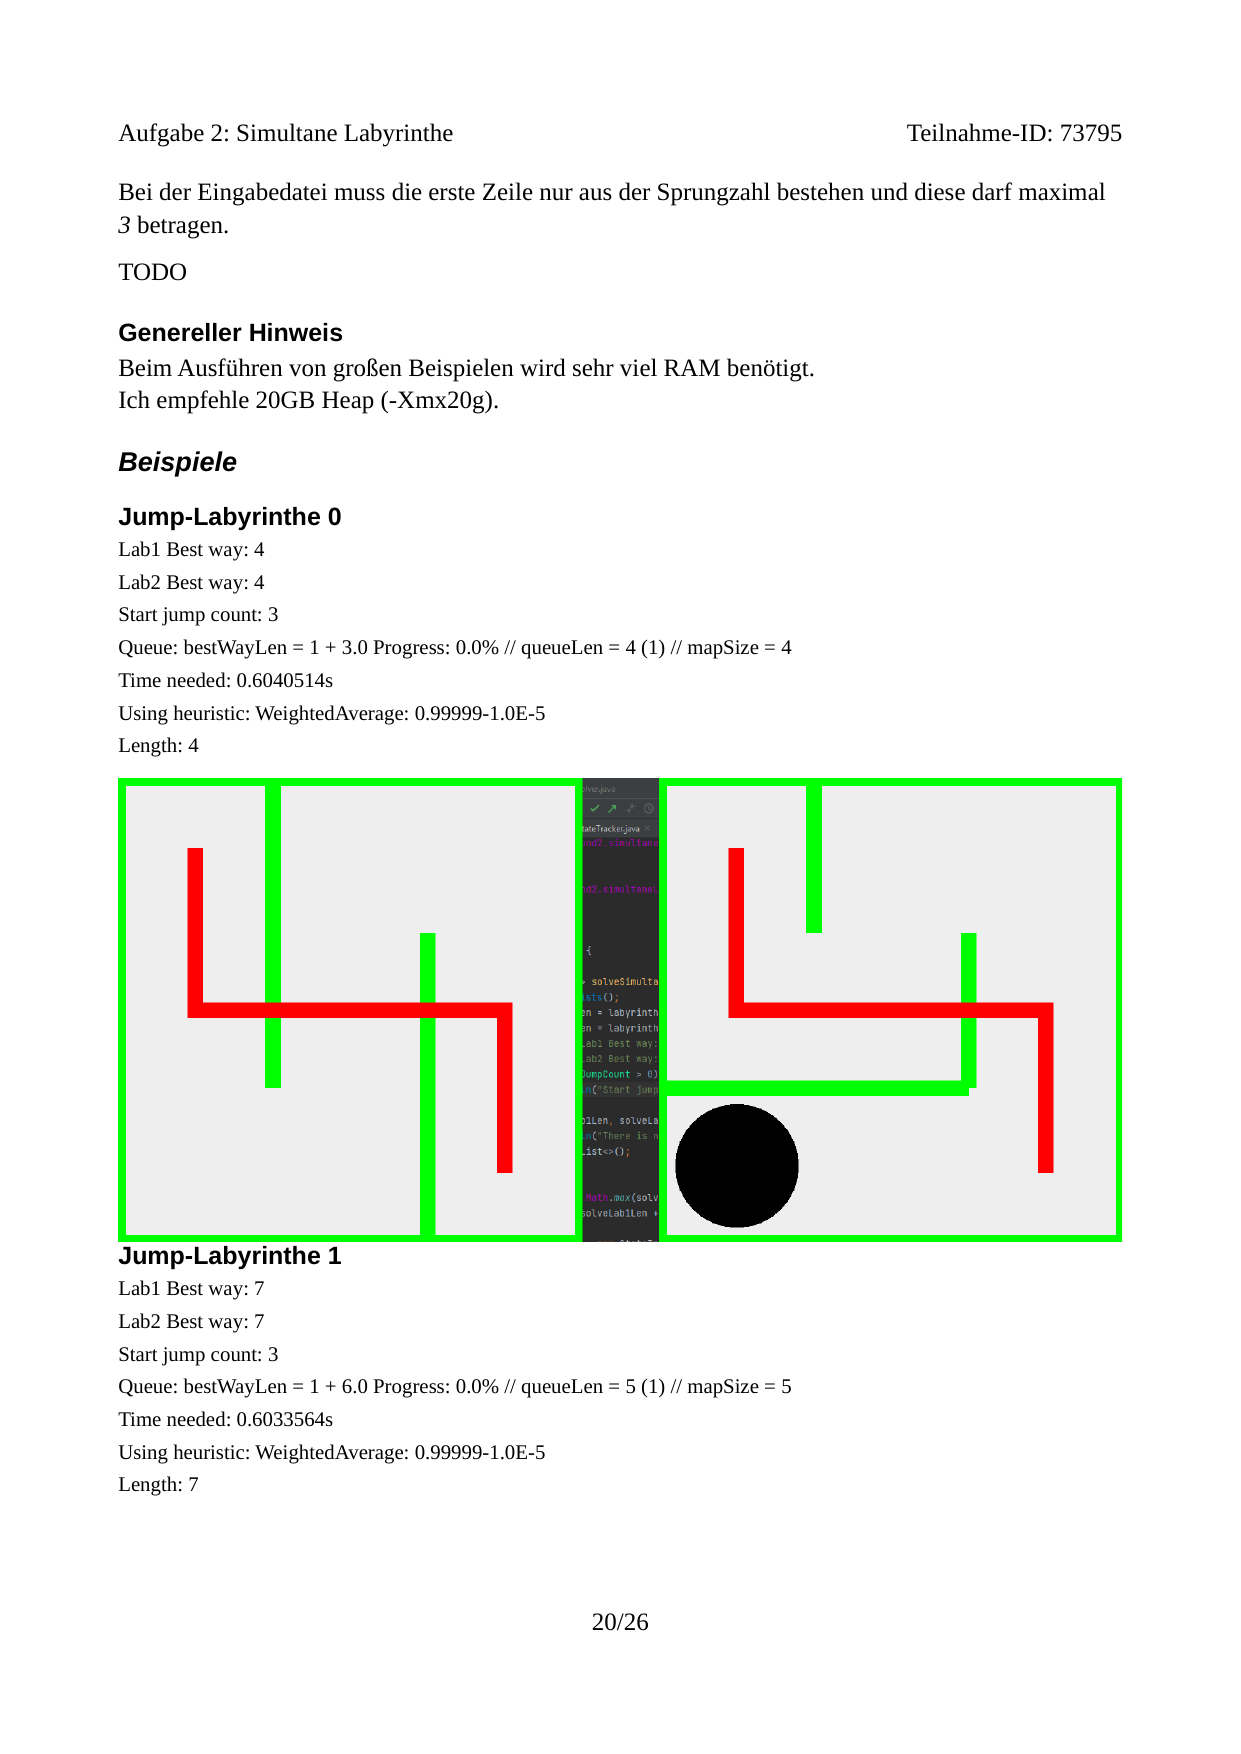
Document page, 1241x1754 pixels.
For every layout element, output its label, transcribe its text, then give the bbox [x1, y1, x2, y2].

text Time needed: 0.6033564s [118, 1407, 1122, 1431]
text Length: 4 [118, 733, 1122, 757]
text Queue: bestWayLen = 1 + 6.0 Progress: 0.0% // queueLen = 5 (1) // mapSize = 5 [118, 1374, 1122, 1398]
text Beim Ausführen von großen Beispielen wird sehr viel RAM benötigt. Ich empfehle 20GB Heap (-Xmx20g). [118, 353, 1122, 414]
text Length: 7 [118, 1472, 1122, 1496]
text Lab2 Best way: 7 [118, 1309, 1122, 1333]
text Lab1 Best way: 4 [118, 537, 1122, 561]
text Using heuristic: WeightedAverage: 0.99999-1.0E-5 [118, 701, 1122, 724]
text Queue: bestWayLen = 1 + 3.0 Progress: 0.0% // queueLen = 4 (1) // mapSize = 4 [118, 635, 1122, 659]
text Bei der Eingabedatei muss die erste Zeile nur aus der Sprungzahl bestehen und diese darf maximal 3 betragen. [118, 177, 1122, 239]
text Time needed: 0.6040514s [118, 668, 1122, 692]
text TODO [118, 257, 1122, 286]
text Lab2 Best way: 4 [118, 570, 1122, 594]
picture [118, 778, 1123, 1242]
text Using heuristic: WeightedAverage: 0.99999-1.0E-5 [118, 1440, 1122, 1464]
text Lab1 Best way: 7 [118, 1276, 1122, 1300]
subtitle Beispiele [118, 446, 1122, 477]
subtitle Jump-Labyrinthe 1 [118, 1242, 1122, 1270]
text Start jump count: 3 [118, 1342, 1122, 1366]
subtitle Genereller Hinweis [118, 318, 1122, 346]
text Start jump count: 3 [118, 602, 1122, 626]
subtitle Jump-Labyrinthe 0 [118, 502, 1122, 531]
